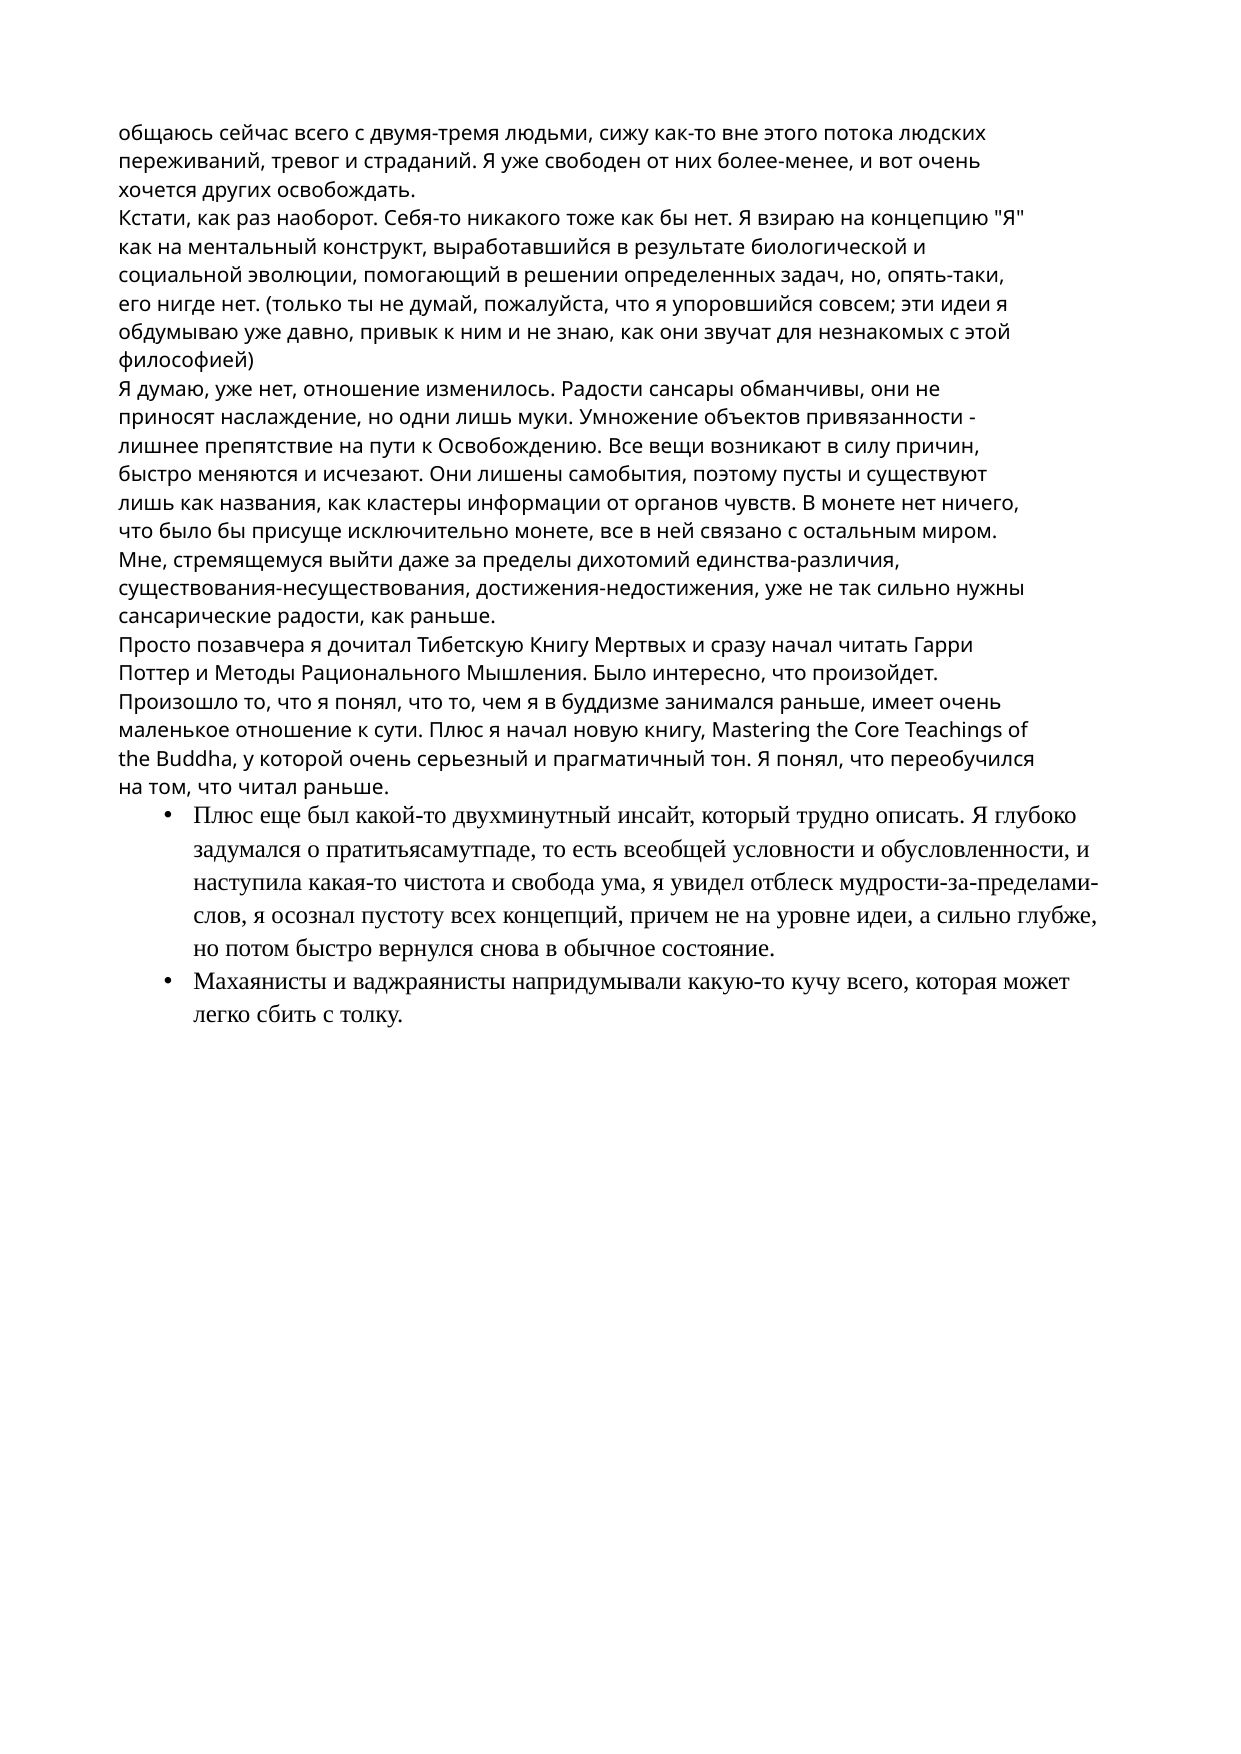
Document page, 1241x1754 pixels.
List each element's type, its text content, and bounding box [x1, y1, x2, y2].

list Махаянисты и ваджраянисты напридумывали какую-то кучу всего, которая может легко сбить с толку. [164, 966, 1122, 1027]
text общаюсь сейчас всего с двумя-тремя людьми, сижу как-то вне этого потока людских переживаний, тревог и страданий. Я уже свободен от них более-менее, и вот очень хочется других освобождать. [118, 118, 1039, 203]
text Я думаю, уже нет, отношение изменилось. Радости сансары обманчивы, они не приносят наслаждение, но одни лишь муки. Умножение объектов привязанности - лишнее препятствие на пути к Освобождению. Все вещи возникают в силу причин, быстро меняются и исчезают. Они лишены самобытия, поэтому пусты и существуют лишь как названия, как кластеры информации от органов чувств. В монете нет ничего, что было бы присуще исключительно монете, все в ней связано с остальным миром. Мне, стремящемуся выйти даже за пределы дихотомий единства-различия, существования-несуществования, достижения-недостижения, уже не так сильно нужны сансарические радости, как раньше. [118, 374, 1039, 630]
list Плюс еще был какой-то двухминутный инсайт, который трудно описать. Я глубоко задумался о пратитьясамутпаде, то есть всеобщей условности и обусловленности, и наступила какая-то чистота и свобода ума, я увидел отблеск мудрости-за-пределами-слов, я осознал пустоту всех концепций, причем не на уровне идеи, а сильно глубже, но потом быстро вернулся снова в обычное состояние. [164, 801, 1122, 961]
text Просто позавчера я дочитал Тибетскую Книгу Мертвых и сразу начал читать Гарри Поттер и Методы Рационального Мышления. Было интересно, что произойдет. Произошло то, что я понял, что то, чем я в буддизме занимался раньше, имеет очень маленькое отношение к сути. Плюс я начал новую книгу, Mastering the Core Teachings of the Buddha, у которой очень серьезный и прагматичный тон. Я понял, что переобучился на том, что читал раньше. [118, 630, 1039, 801]
text Кстати, как раз наоборот. Себя-то никакого тоже как бы нет. Я взираю на концепцию "Я" как на ментальный конструкт, выработавшийся в результате биологической и социальной эволюции, помогающий в решении определенных задач, но, опять-таки, его нигде нет. (только ты не думай, пожалуйста, что я упоровшийся совсем; эти идеи я обдумываю уже давно, привык к ним и не знаю, как они звучат для незнакомых с этой философией) [118, 203, 1039, 374]
